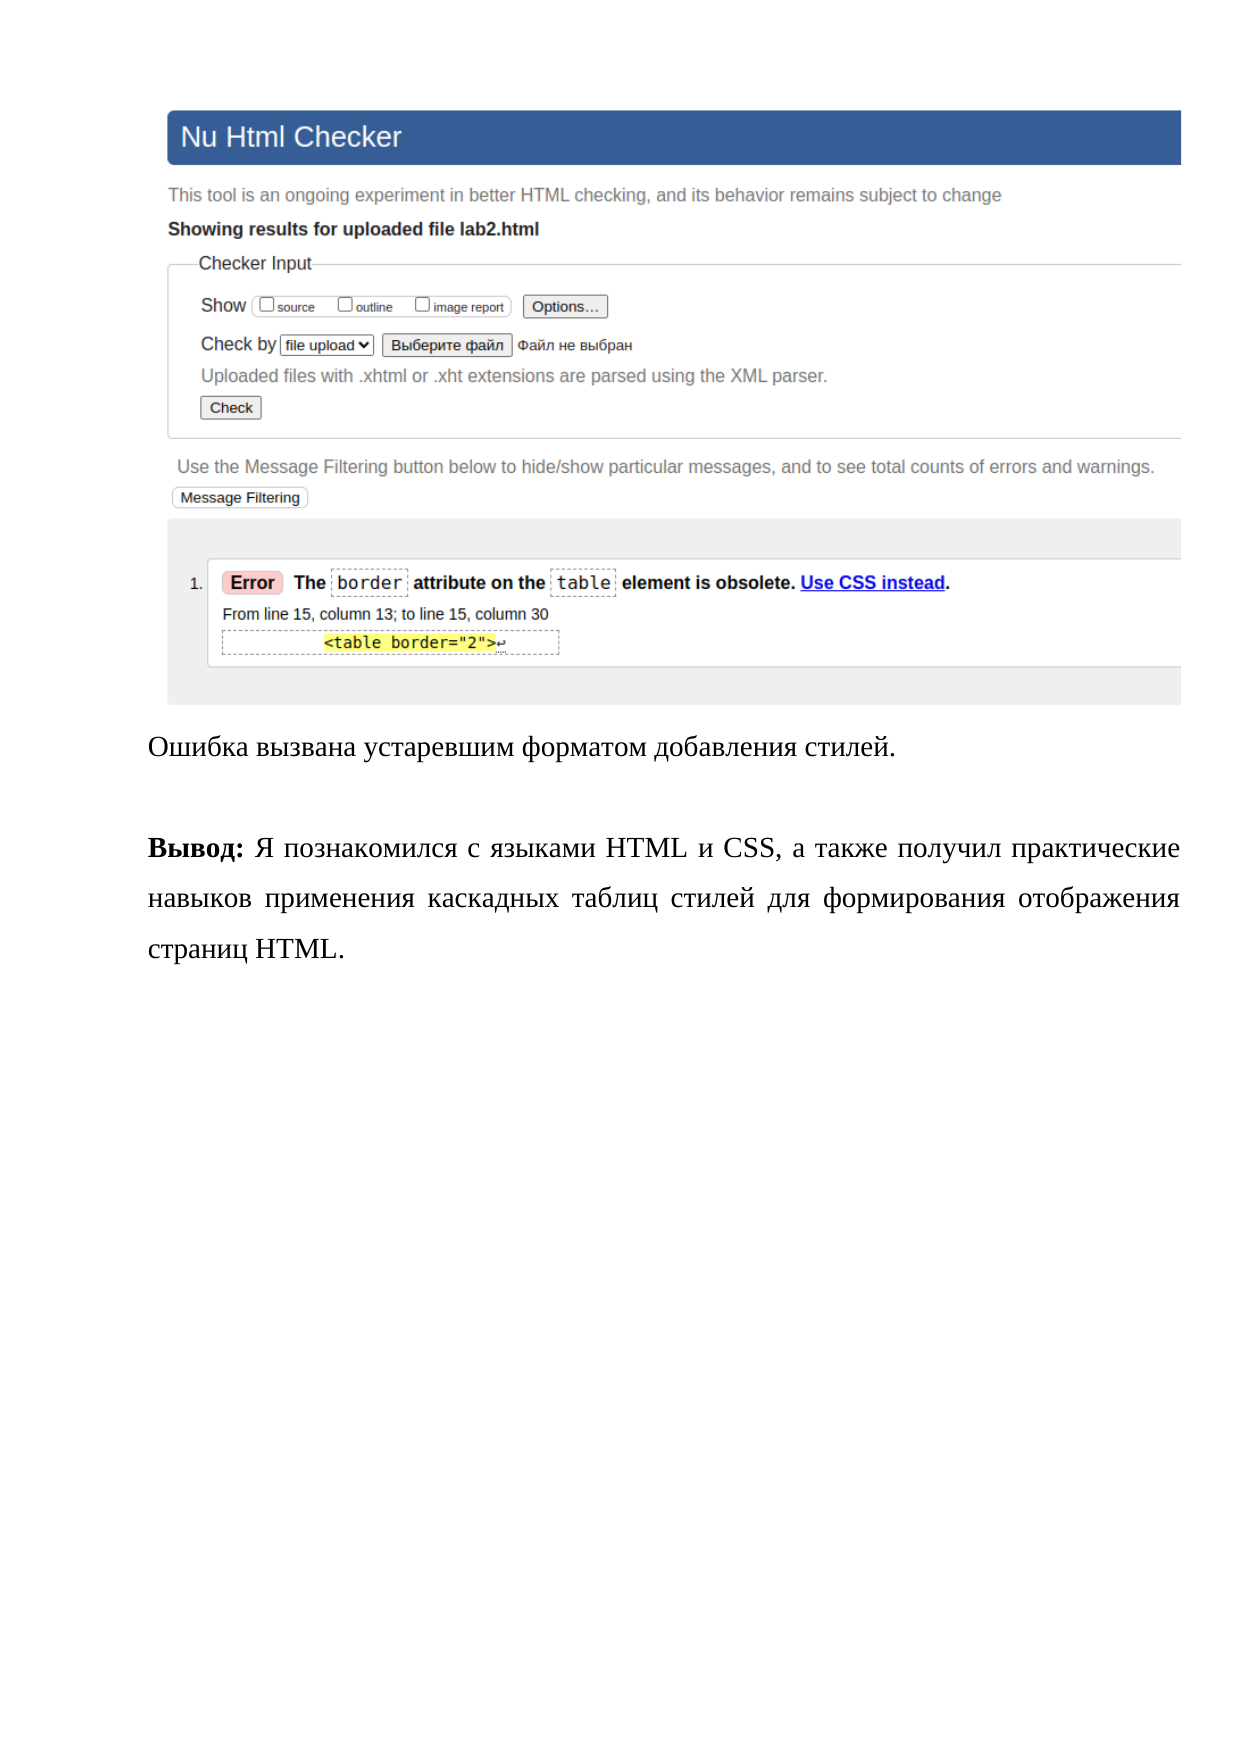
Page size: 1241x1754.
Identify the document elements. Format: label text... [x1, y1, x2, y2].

picture [147, 99, 1182, 713]
text Вывод: Я познакомился с языками HTML и CSS, а также получил практические навыков применения каскадных таблиц стилей для формирования отображения страниц HTML. [148, 830, 1181, 964]
text Ошибка вызвана устаревшим форматом добавления стилей. [148, 713, 1181, 763]
